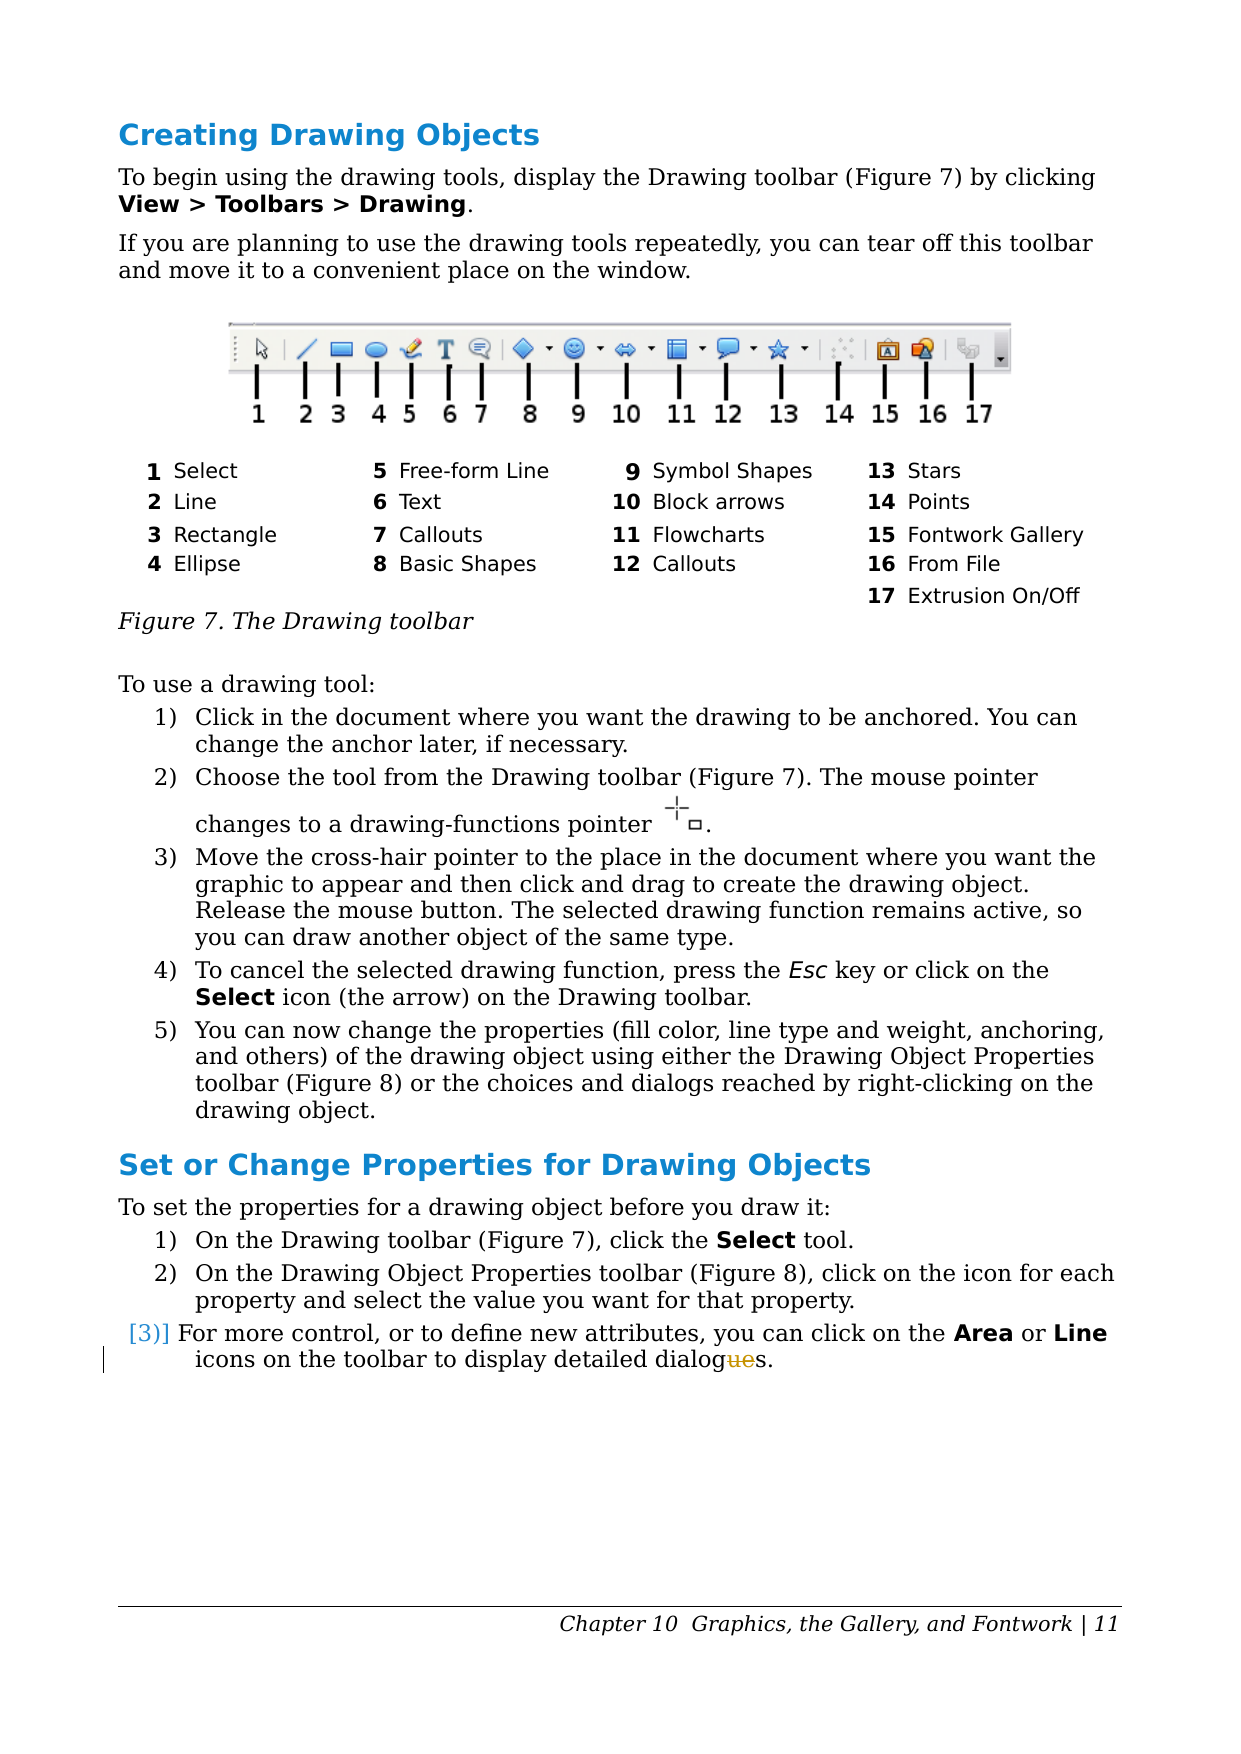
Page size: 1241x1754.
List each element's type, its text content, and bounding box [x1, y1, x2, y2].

table_cell [161, 584, 337, 608]
text If you are planning to use the drawing tools repeatedly, you can tear off this toolbar and move it to a convenient place on the window. [118, 230, 1122, 284]
table_cell 11 [585, 523, 641, 552]
list Move the cross-hair pointer to the place in the document where you want the graphic to appear and then click and drag to create the drawing object. Release the mouse button. The selected drawing function remains active, so you can draw another object of the same type. [177, 844, 1122, 951]
table_cell 2 [118, 490, 161, 523]
list On the Drawing toolbar (Figure 7), click the Select tool. [177, 1227, 1122, 1254]
table_cell Rectangle [161, 523, 337, 552]
list On the Drawing Object Properties toolbar (Figure 8), click on the icon for each property and select the value you want for that property. [177, 1260, 1122, 1313]
subtitle Creating Drawing Objects [118, 118, 1122, 152]
picture [226, 320, 1014, 441]
table_cell Figure 7. The Drawing toolbar [118, 608, 1121, 641]
picture [659, 790, 705, 833]
table_cell Callouts [641, 553, 854, 584]
table_cell Text [387, 490, 585, 523]
list To set the properties for a drawing object before you draw it: [118, 1194, 1122, 1221]
list For more control, or to define new attributes, you can click on the Area or Line icons on the toolbar to display detailed dialogs. [177, 1320, 1122, 1373]
table_cell 13 [854, 459, 896, 490]
list You can now change the properties (fill color, line type and weight, anchoring, and others) of the drawing object using either the Drawing Object Properties toolbar (Figure 8) or the choices and dialogs reached by right-clicking on the drawing object. [177, 1017, 1122, 1123]
table_cell 10 [585, 490, 641, 523]
table_cell Flowcharts [641, 523, 854, 552]
table_cell Fontwork Gallery [896, 523, 1121, 552]
table_cell Stars [896, 459, 1121, 490]
table_cell [337, 584, 387, 608]
table_cell [585, 584, 641, 608]
table_cell 5 [337, 459, 387, 490]
table_cell Ellipse [161, 553, 337, 584]
table_cell Block arrows [641, 490, 854, 523]
table_cell From File [896, 553, 1121, 584]
list Choose the tool from the Drawing toolbar (Figure 7). The mouse pointer changes to a drawing-functions pointer . [177, 764, 1122, 838]
table_cell 16 [854, 553, 896, 584]
table_cell Extrusion On/Off [896, 584, 1121, 608]
text To begin using the drawing tools, display the Drawing toolbar (Figure 7) by clicking View > Toolbars > Drawing. [118, 164, 1122, 218]
table_cell 15 [854, 523, 896, 552]
subtitle Set or Change Properties for Drawing Objects [118, 1148, 1122, 1182]
table_cell 4 [118, 553, 161, 584]
table_cell Callouts [387, 523, 585, 552]
table_cell Points [896, 490, 1121, 523]
table_cell [118, 584, 161, 608]
table_cell 1 [118, 459, 161, 490]
table_cell [387, 584, 585, 608]
table_cell [641, 584, 854, 608]
table_cell 8 [337, 553, 387, 584]
table_cell 17 [854, 584, 896, 608]
table_cell Select [161, 459, 337, 490]
list Click in the document where you want the drawing to be anchored. You can change the anchor later, if necessary. [177, 704, 1122, 758]
table_cell 3 [118, 523, 161, 552]
table_cell Symbol Shapes [641, 459, 854, 490]
table_cell 6 [337, 490, 387, 523]
table_cell 7 [337, 523, 387, 552]
list To use a drawing tool: [118, 671, 1122, 698]
table_cell Basic Shapes [387, 553, 585, 584]
list To cancel the selected drawing function, press the Esc key or click on the Select icon (the arrow) on the Drawing toolbar. [177, 957, 1122, 1011]
table_header [118, 308, 1121, 459]
table_cell Line [161, 490, 337, 523]
table_cell 14 [854, 490, 896, 523]
table_cell 9 [585, 459, 641, 490]
table_cell Free-form Line [387, 459, 585, 490]
table_cell 12 [585, 553, 641, 584]
